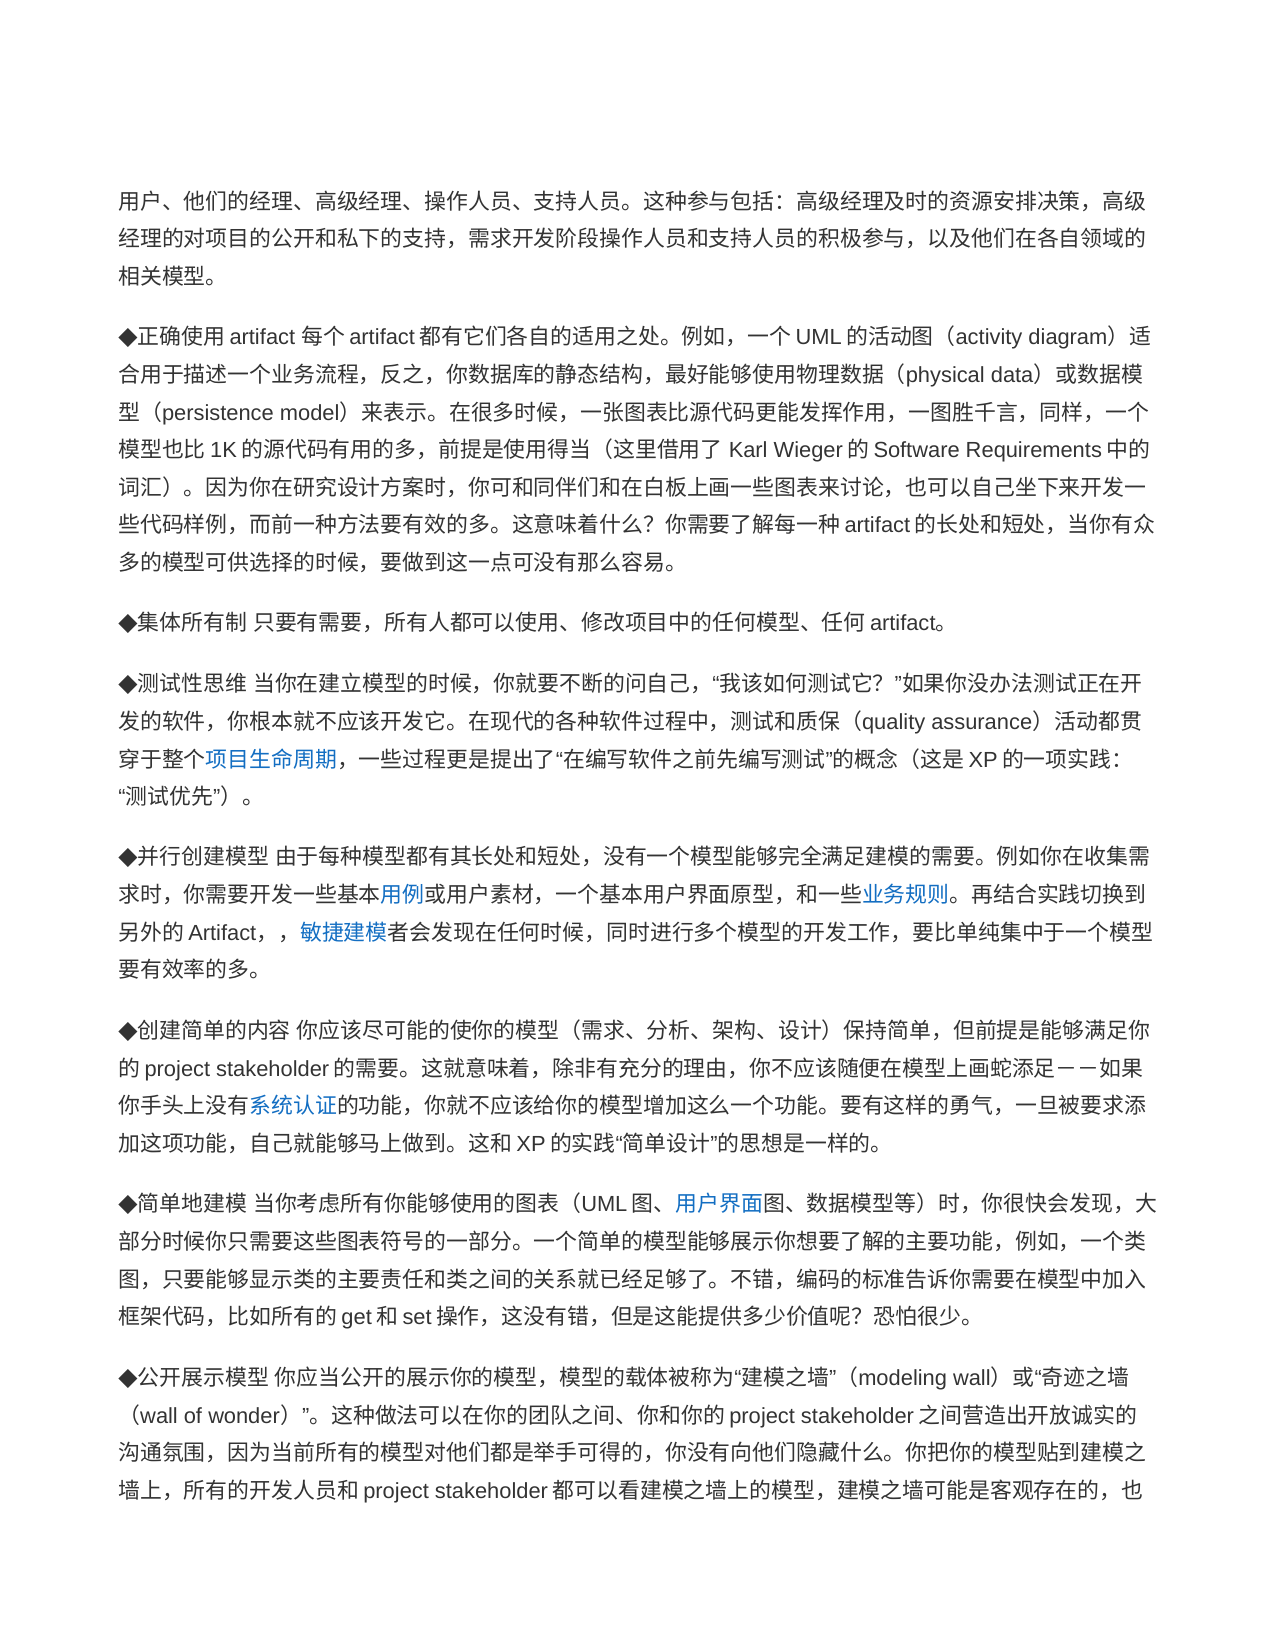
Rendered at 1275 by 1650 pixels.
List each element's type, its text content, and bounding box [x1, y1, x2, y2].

text ◆简单地建模 当你考虑所有你能够使用的图表（UML图、用户界面图、数据模型等）时，你很快会发现，大部分时候你只需要这些图表符号的一部分。一个简单的模型能够展示你想要了解的主要功能，例如，一个类图，只要能够显示类的主要责任和类之间的关系就已经足够了。不错，编码的标准告诉你需要在模型中加入框架代码，比如所有的get和set操作，这没有错，但是这能提供多少价值呢？恐怕很少。 [118, 1179, 1157, 1329]
text ◆测试性思维 当你在建立模型的时候，你就要不断的问自己，“我该如何测试它？”如果你没办法测试正在开发的软件，你根本就不应该开发它。在现代的各种软件过程中，测试和质保（quality assurance）活动都贯穿于整个项目生命周期，一些过程更是提出了“在编写软件之前先编写测试”的概念（这是XP的一项实践：“测试优先”）。 [118, 659, 1157, 809]
text 用户、他们的经理、高级经理、操作人员、支持人员。这种参与包括：高级经理及时的资源安排决策，高级经理的对项目的公开和私下的支持，需求开发阶段操作人员和支持人员的积极参与，以及他们在各自领域的相关模型。 [118, 176, 1157, 289]
text ◆创建简单的内容 你应该尽可能的使你的模型（需求、分析、架构、设计）保持简单，但前提是能够满足你的project stakeholder的需要。这就意味着，除非有充分的理由，你不应该随便在模型上画蛇添足－－如果你手头上没有系统认证的功能，你就不应该给你的模型增加这么一个功能。要有这样的勇气，一旦被要求添加这项功能，自己就能够马上做到。这和XP的实践“简单设计”的思想是一样的。 [118, 1006, 1157, 1156]
text ◆集体所有制 只要有需要，所有人都可以使用、修改项目中的任何模型、任何artifact。 [118, 598, 1157, 636]
text ◆公开展示模型 你应当公开的展示你的模型，模型的载体被称为“建模之墙”（modeling wall）或“奇迹之墙（wall of wonder）”。这种做法可以在你的团队之间、你和你的project stakeholder之间营造出开放诚实的沟通氛围，因为当前所有的模型对他们都是举手可得的，你没有向他们隐藏什么。你把你的模型贴到建模之墙上，所有的开发人员和project stakeholder都可以看建模之墙上的模型，建模之墙可能是客观存在的，也 [118, 1353, 1157, 1503]
text ◆并行创建模型 由于每种模型都有其长处和短处，没有一个模型能够完全满足建模的需要。例如你在收集需求时，你需要开发一些基本用例或用户素材，一个基本用户界面原型，和一些业务规则。再结合实践切换到另外的Artifact，，敏捷建模者会发现在任何时候，同时进行多个模型的开发工作，要比单纯集中于一个模型要有效率的多。 [118, 833, 1157, 983]
text ◆正确使用artifact 每个artifact都有它们各自的适用之处。例如，一个UML的活动图（activity diagram）适合用于描述一个业务流程，反之，你数据库的静态结构，最好能够使用物理数据（physical data）或数据模型（persistence model）来表示。在很多时候，一张图表比源代码更能发挥作用，一图胜千言，同样，一个模型也比1K的源代码有用的多，前提是使用得当（这里借用了 Karl Wieger的Software Requirements中的词汇）。因为你在研究设计方案时，你可和同伴们和在白板上画一些图表来讨论，也可以自己坐下来开发一些代码样例，而前一种方法要有效的多。这意味着什么？你需要了解每一种artifact的长处和短处，当你有众多的模型可供选择的时候，要做到这一点可没有那么容易。 [118, 312, 1157, 575]
